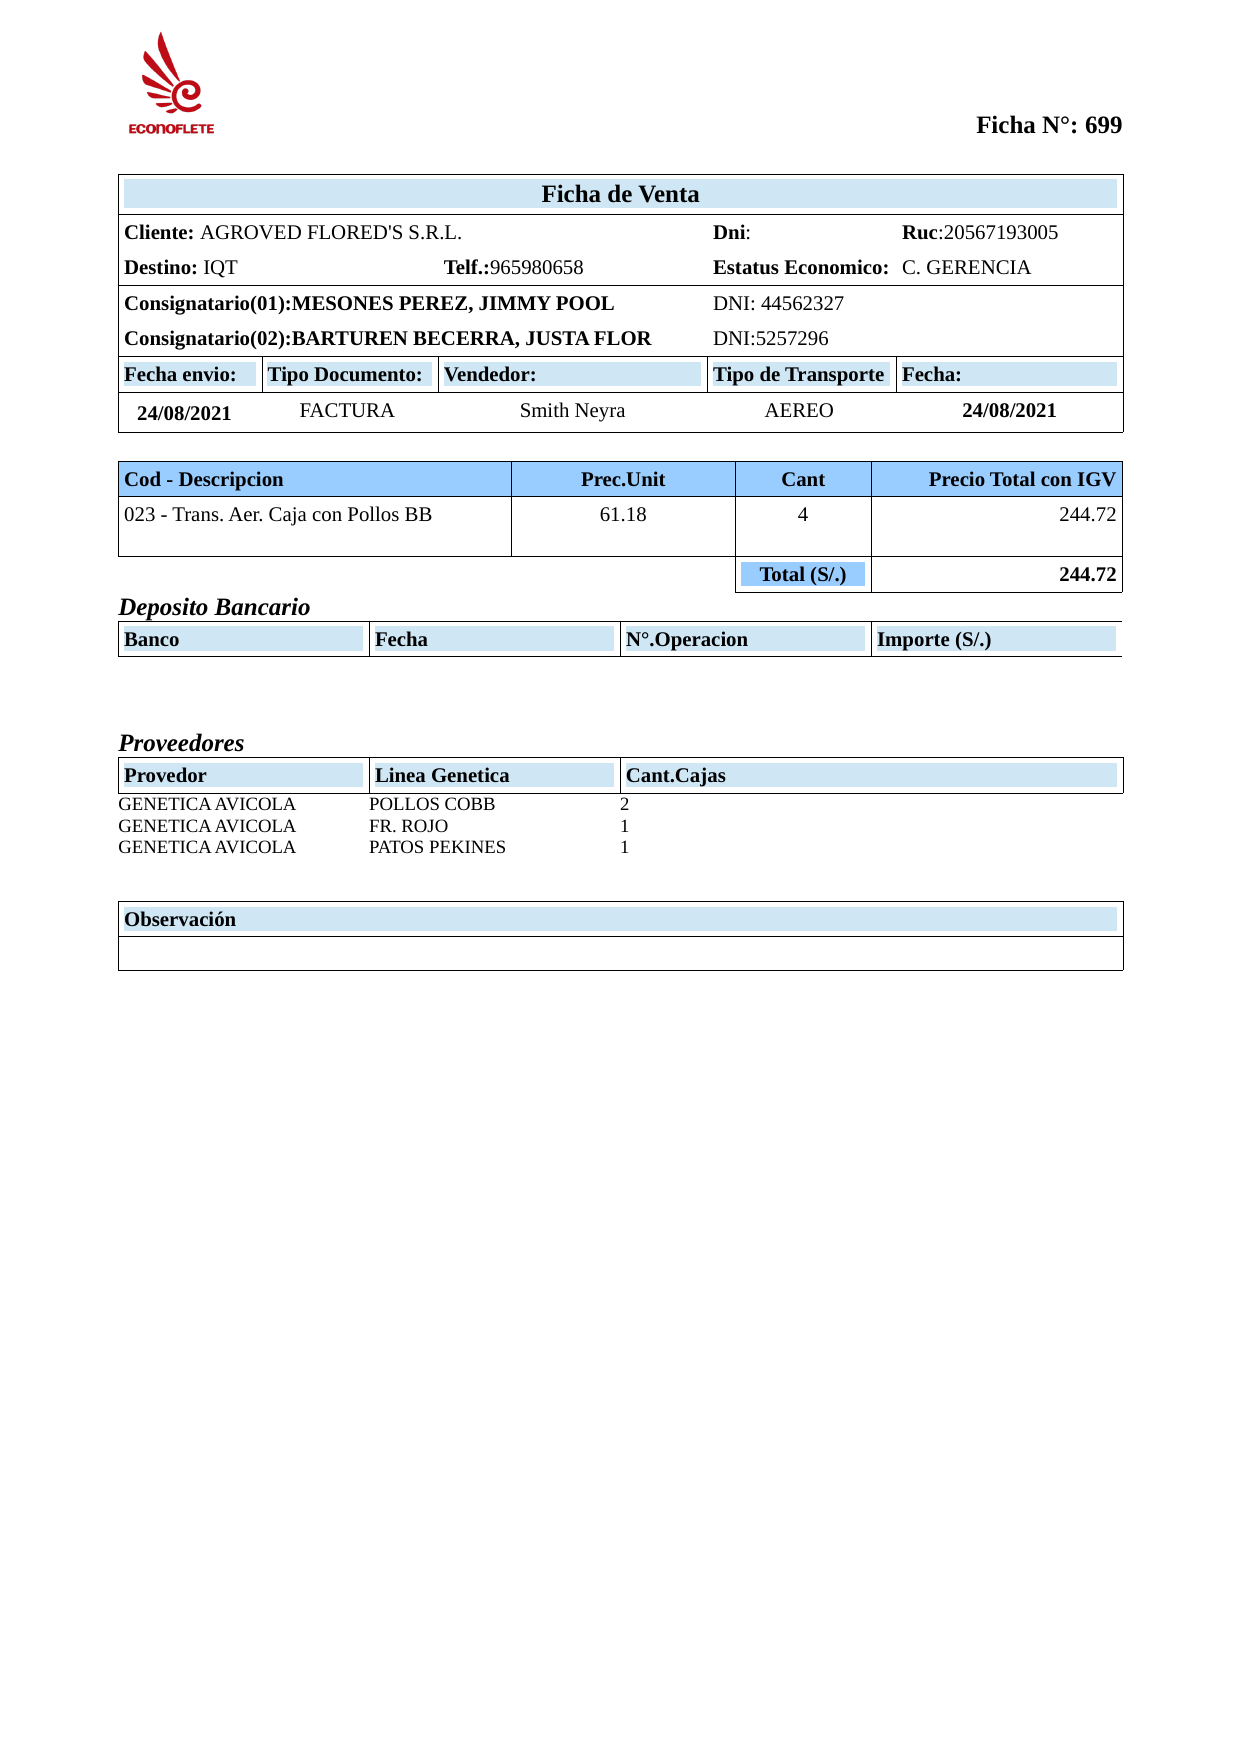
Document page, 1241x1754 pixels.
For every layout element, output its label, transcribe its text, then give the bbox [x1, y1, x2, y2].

table_cell Fecha: [897, 357, 1123, 392]
table_cell 023 - Trans. Aer. Caja con Pollos BB [119, 497, 511, 556]
table_cell [620, 680, 871, 704]
table_cell [620, 879, 1123, 901]
table_cell Dni: [707, 215, 896, 249]
table_cell Consignatario(01):MESONES PEREZ, JIMMY POOL [119, 286, 707, 321]
table_header Importe (S/.) [872, 622, 1122, 656]
table_cell Smith Neyra [438, 393, 707, 432]
table_cell [620, 657, 871, 680]
table_cell [369, 858, 620, 879]
table_header Cod - Descripcion [119, 462, 511, 496]
table_cell [871, 657, 1122, 680]
table_cell [369, 879, 620, 901]
table_cell 61.18 [512, 497, 735, 556]
table_cell 24/08/2021 [896, 393, 1123, 432]
table_cell FACTURA [262, 393, 438, 432]
table_cell POLLOS COBB [369, 794, 620, 814]
table_header Provedor [119, 758, 369, 793]
table_cell Fecha envio: [119, 357, 262, 392]
table_cell 1 [620, 836, 1123, 858]
table_cell Cliente: AGROVED FLORED'S S.R.L. [119, 215, 707, 249]
table_cell GENETICA AVICOLA [118, 794, 369, 814]
table_cell 2 [620, 794, 1123, 814]
table_cell [369, 705, 620, 728]
table_cell Tipo de Transporte [708, 357, 896, 392]
table_cell [511, 557, 735, 592]
text Deposito Bancario [118, 592, 1122, 621]
table_cell 244.72 [872, 557, 1122, 592]
table_cell [620, 705, 871, 728]
table_cell [118, 657, 369, 680]
table_cell [118, 879, 369, 901]
table_cell DNI: 44562327 [707, 286, 1123, 321]
table_cell Total (S/.) [736, 557, 871, 592]
table_cell GENETICA AVICOLA [118, 815, 369, 836]
table_cell Vendedor: [439, 357, 707, 392]
table_cell 244.72 [872, 497, 1122, 556]
table_cell [119, 937, 1123, 969]
table_cell [118, 705, 369, 728]
table_cell [118, 557, 511, 592]
table_cell GENETICA AVICOLA [118, 836, 369, 858]
table_header Cant [736, 462, 871, 496]
table_cell Ruc:20567193005 [896, 215, 1123, 249]
text Proveedores [118, 728, 1122, 757]
table_cell Destino: IQT [119, 249, 438, 285]
table_header Banco [119, 622, 369, 656]
table_cell FR. ROJO [369, 815, 620, 836]
table_header Observación [119, 902, 1123, 936]
table_cell PATOS PEKINES [369, 836, 620, 858]
table_header Linea Genetica [370, 758, 620, 793]
table_header N°.Operacion [621, 622, 871, 656]
table_cell [620, 858, 1123, 879]
table_cell [369, 680, 620, 704]
table_cell [118, 858, 369, 879]
table_cell [871, 680, 1122, 704]
table_cell Tipo Documento: [263, 357, 438, 392]
table_cell 24/08/2021 [119, 393, 262, 432]
picture [118, 31, 225, 134]
table_header Fecha [370, 622, 620, 656]
table_header Precio Total con IGV [872, 462, 1122, 496]
table_cell 1 [620, 815, 1123, 836]
table_header Ficha de Venta [119, 175, 1123, 214]
table_header Prec.Unit [512, 462, 735, 496]
table_cell DNI:5257296 [707, 321, 1123, 356]
table_cell [871, 705, 1122, 728]
table_cell [118, 680, 369, 704]
table_cell Consignatario(02):BARTUREN BECERRA, JUSTA FLOR [119, 321, 707, 356]
table_cell [369, 657, 620, 680]
table_cell Estatus Economico: [707, 249, 896, 285]
table_header Cant.Cajas [621, 758, 1123, 793]
table_cell 4 [736, 497, 871, 556]
table_cell C. GERENCIA [896, 249, 1123, 285]
table_cell Telf.:965980658 [438, 249, 707, 285]
table_cell AEREO [707, 393, 896, 432]
